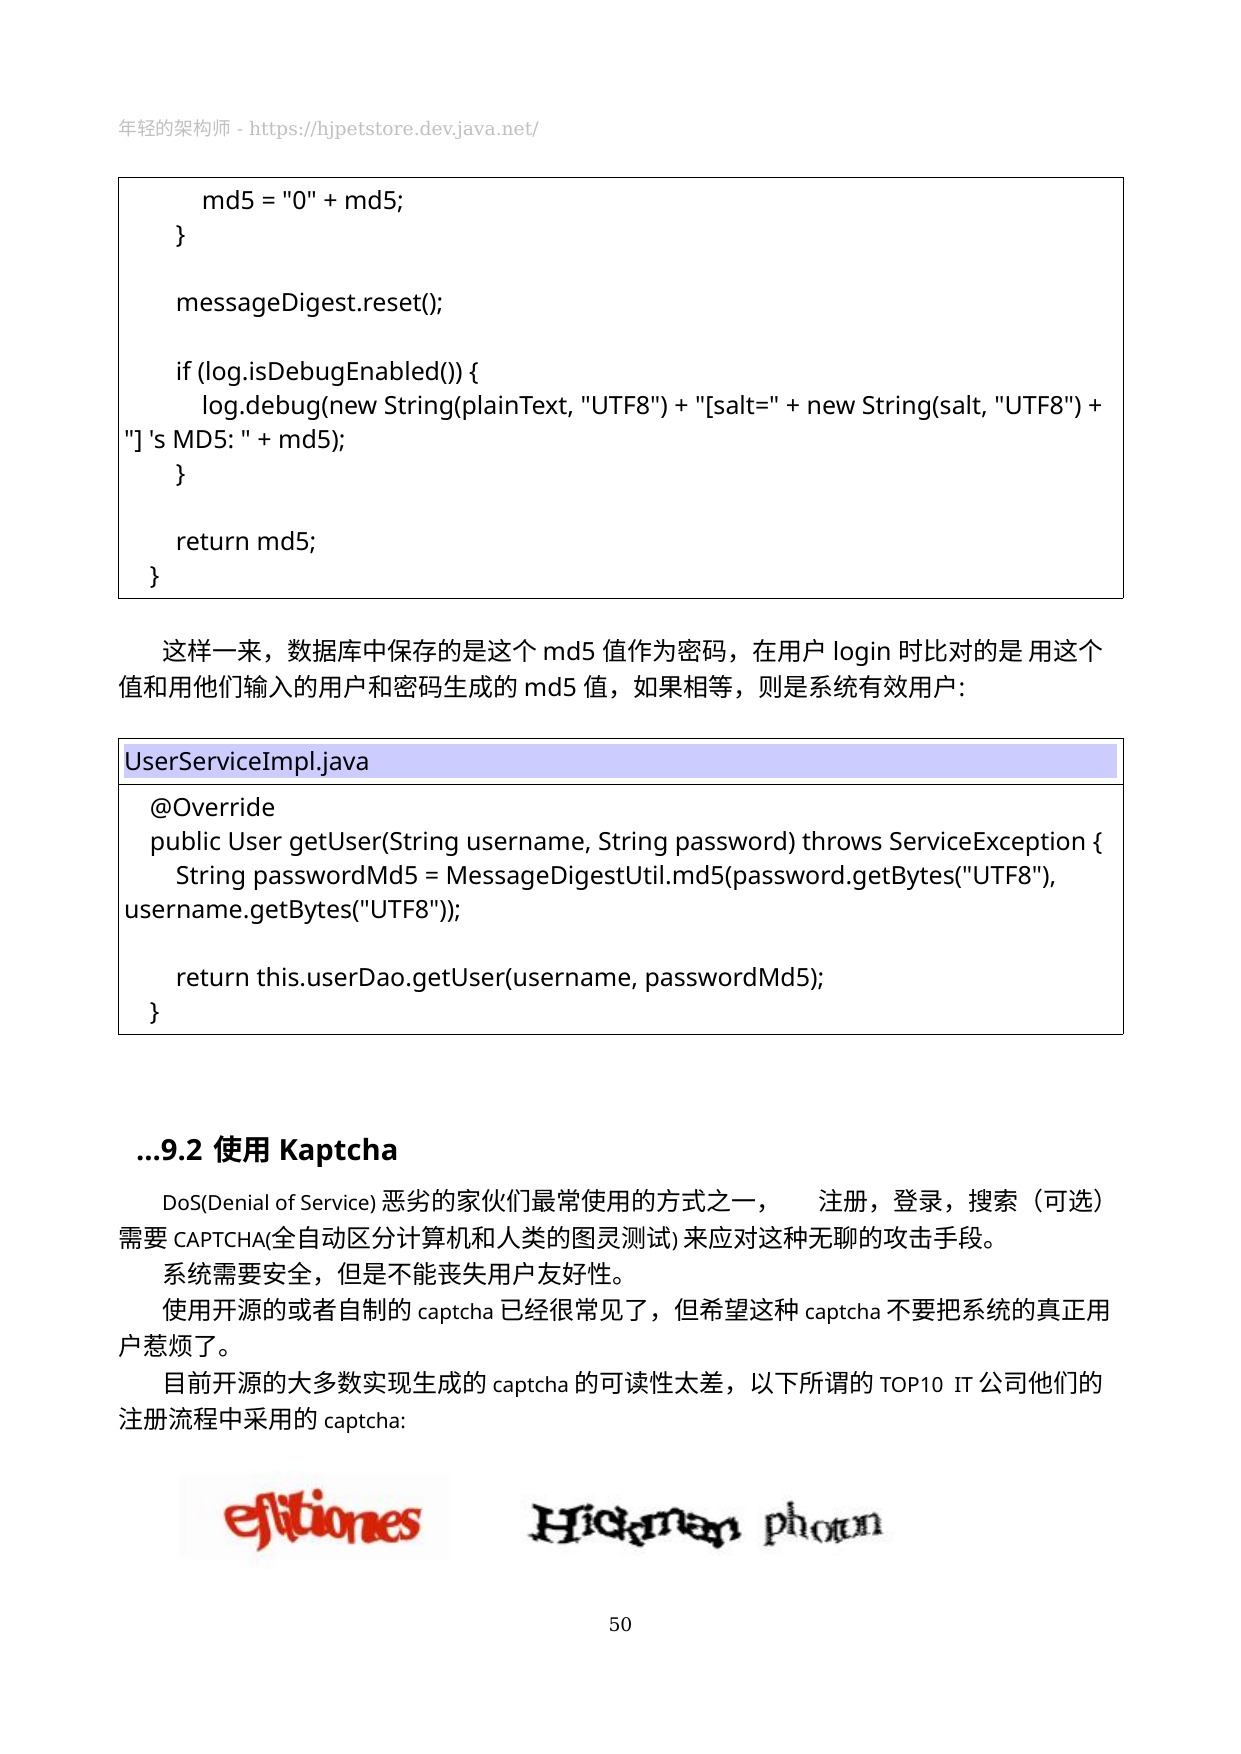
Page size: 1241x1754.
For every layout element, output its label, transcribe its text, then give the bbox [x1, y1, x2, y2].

text DoS(Denial of Service) 恶劣的家伙们最常使用的方式之一， 注册，登录，搜索（可选）需要CAPTCHA(全自动区分计算机和人类的图灵测试) 来应对这种无聊的攻击手段。 [118, 1182, 1122, 1254]
subtitle 使用 Kaptcha [136, 1127, 1122, 1169]
text 使用开源的或者自制的 captcha 已经很常见了，但希望这种captcha 不要把系统的真正用户惹烦了。 [118, 1291, 1122, 1363]
text 系统需要安全，但是不能丧失用户友好性。 [118, 1254, 1122, 1291]
text 这样一来，数据库中保存的是这个 md5 值作为密码，在用户 login 时比对的是 用这个值和用他们输入的用户和密码生成的 md5 值，如果相等，则是系统有效用户: [118, 632, 1122, 704]
picture [509, 1471, 975, 1557]
table_header md5 = "0" + md5; } messageDigest.reset(); if (log.isDebugEnabled()) { log.debug(new String(plainText, "UTF8") + "[salt=" + new String(salt, "UTF8") + "] 's MD5: " + md5); } return md5; } [119, 178, 1123, 597]
table_header UserServiceImpl.java [119, 739, 1123, 784]
text 目前开源的大多数实现生成的 captcha 的可读性太差，以下所谓的TOP10 IT 公司他们的注册流程中采用的 captcha: [118, 1363, 1122, 1436]
table_cell @Override public User getUser(String username, String password) throws ServiceException { String passwordMd5 = MessageDigestUtil.md5(password.getBytes("UTF8"), username.getBytes("UTF8")); return this.userDao.getUser(username, passwordMd5); } [119, 785, 1123, 1034]
picture [176, 1471, 486, 1578]
